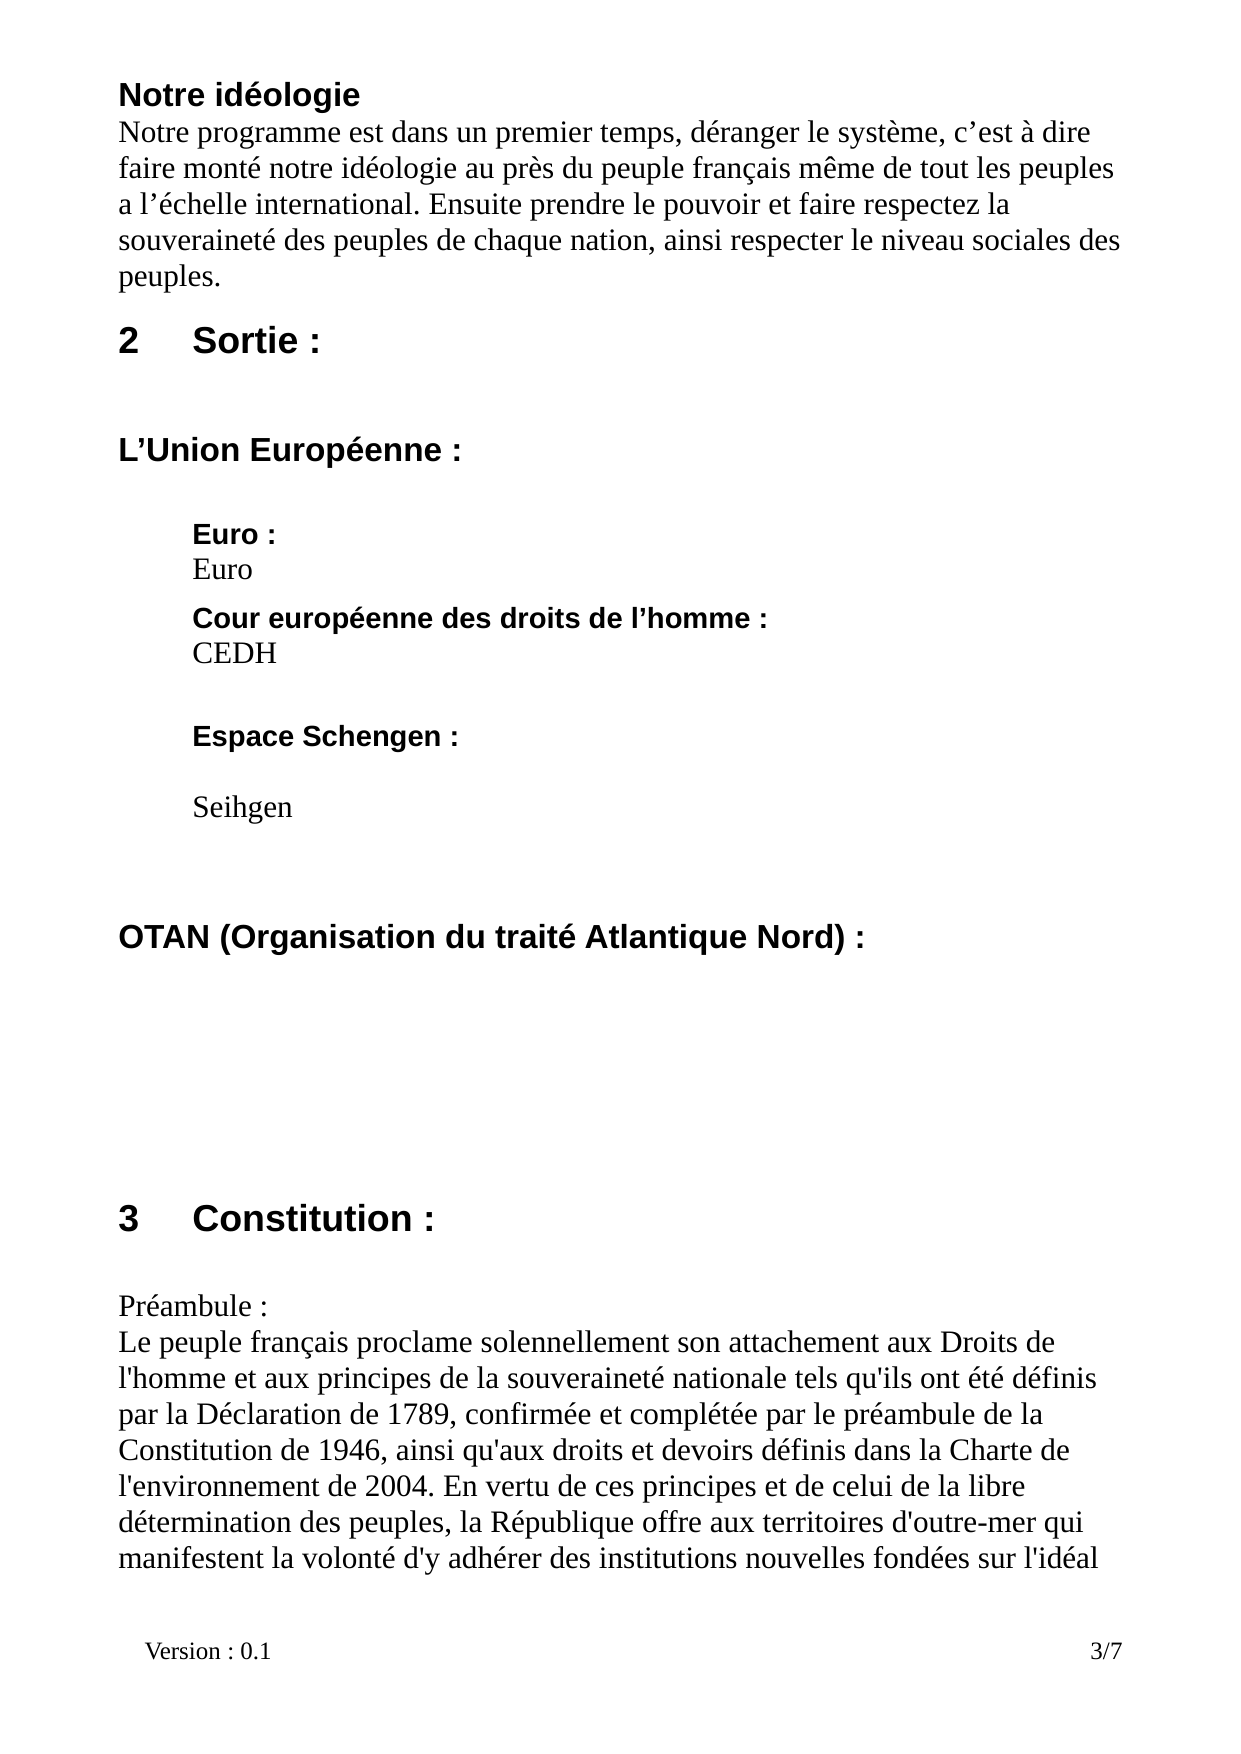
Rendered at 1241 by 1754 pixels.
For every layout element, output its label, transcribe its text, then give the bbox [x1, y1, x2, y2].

subtitle Espace Schengen : [118, 685, 1122, 752]
subtitle Euro : [118, 483, 1122, 551]
text CEDH [118, 635, 1122, 671]
text Le peuple français proclame solennellement son attachement aux Droits de l'homme et aux principes de la souveraineté nationale tels qu'ils ont été définis par la Déclaration de 1789, confirmée et complétée par le préambule de la Constitution de 1946, ainsi qu'aux droits et devoirs définis dans la Charte de l'environnement de 2004. En vertu de ces principes et de celui de la libre détermination des peuples, la République offre aux territoires d'outre-mer qui manifestent la volonté d'y adhérer des institutions nouvelles fondées sur l'idéal [118, 1323, 1122, 1575]
text Notre programme est dans un premier temps, déranger le système, c’est à dire faire monté notre idéologie au près du peuple français même de tout les peuples a l’échelle international. Ensuite prendre le pouvoir et faire respectez la souveraineté des peuples de chaque nation, ainsi respecter le niveau sociales des peuples. [118, 113, 1122, 293]
text Seihgen [118, 752, 1122, 824]
subtitle Notre idéologie [118, 75, 1122, 113]
subtitle Sortie : [118, 318, 1122, 361]
subtitle L’Union Européenne : [118, 431, 1122, 469]
subtitle Cour européenne des droits de l’homme : [118, 601, 1122, 635]
text Préambule : [118, 1287, 1122, 1323]
text Euro [118, 551, 1122, 587]
subtitle Constitution : [118, 1196, 1122, 1239]
subtitle OTAN (Organisation du traité Atlantique Nord) : [118, 917, 1122, 955]
